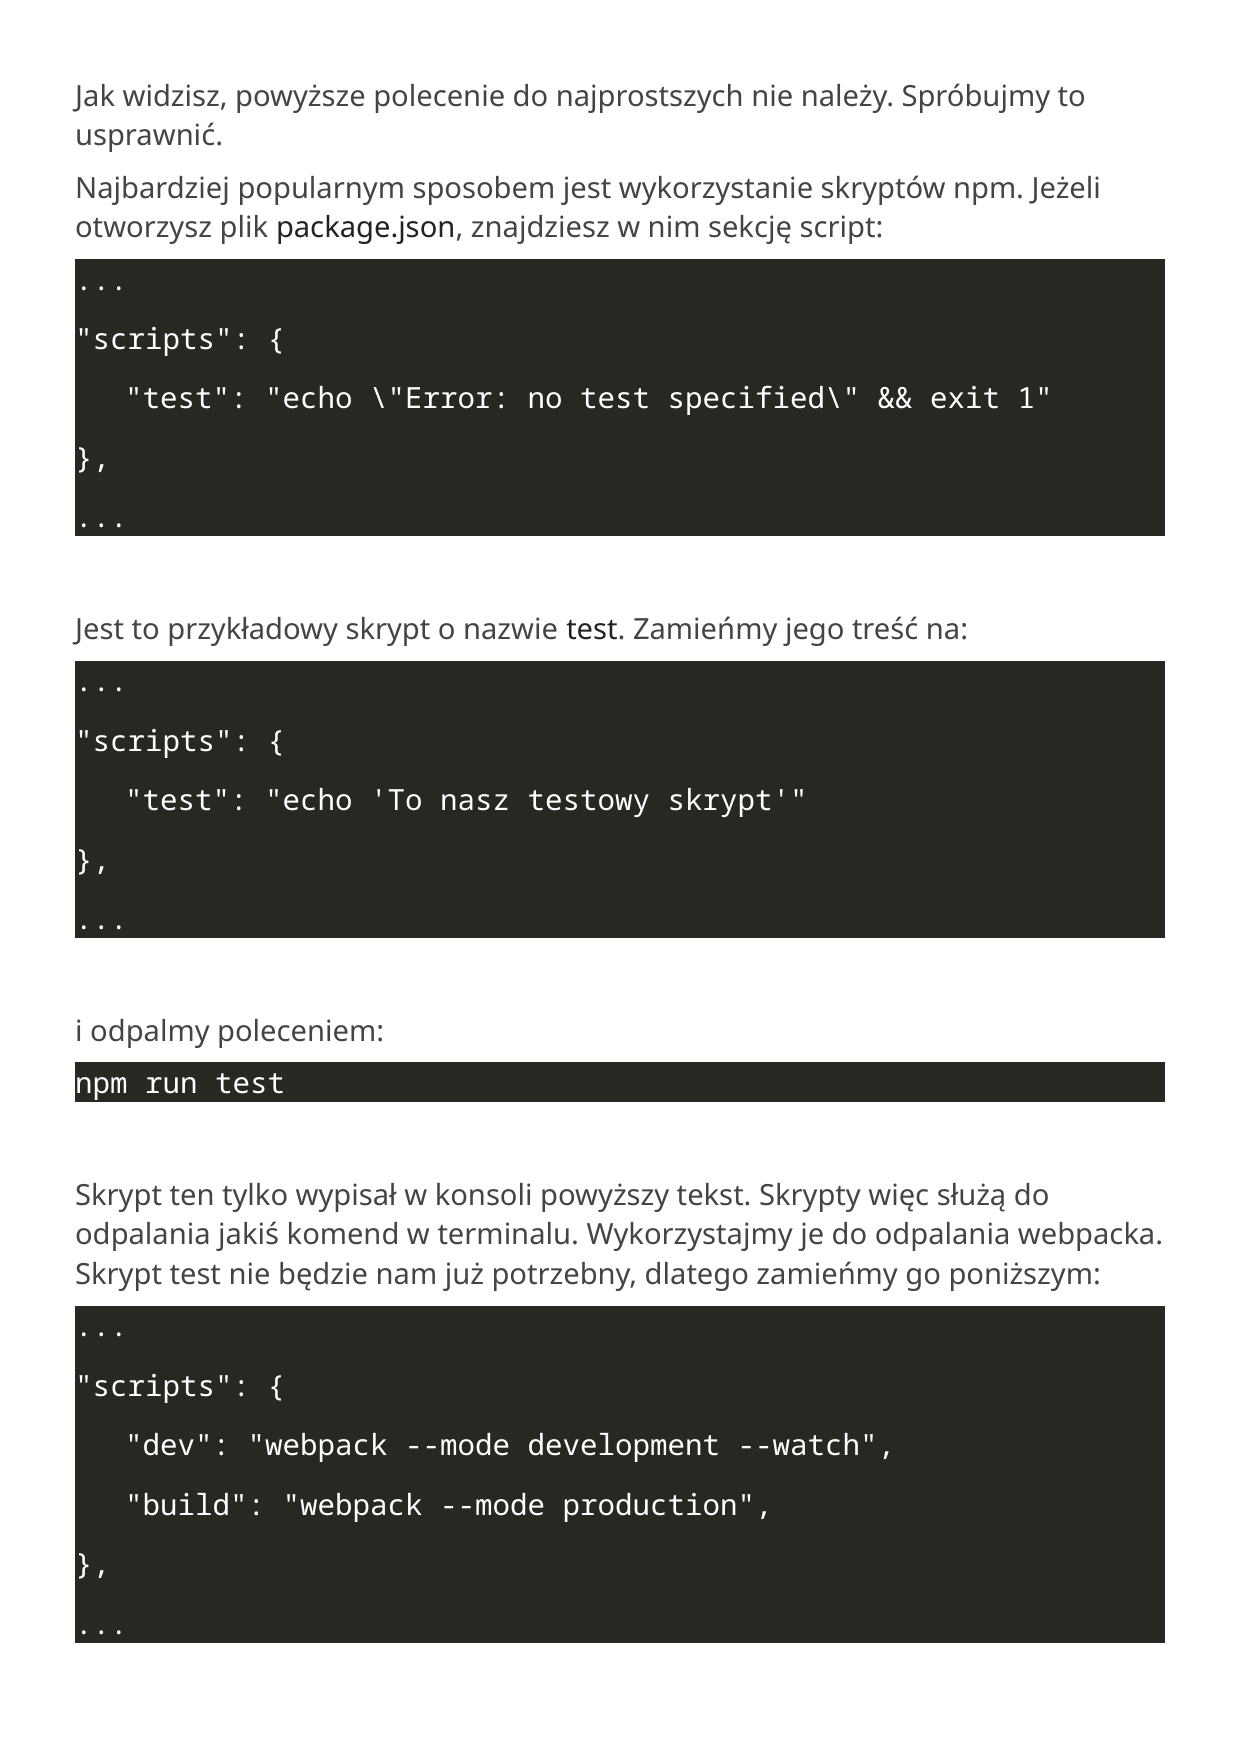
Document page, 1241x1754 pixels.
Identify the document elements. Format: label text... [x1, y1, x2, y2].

text Jak widzisz, powyższe polecenie do najprostszych nie należy. Spróbujmy to usprawnić. [75, 75, 1165, 154]
text }, [75, 437, 1165, 477]
text "scripts": { [75, 720, 1165, 760]
text "test": "echo \"Error: no test specified\" && exit 1" [75, 378, 1165, 417]
text ... [75, 497, 1165, 536]
text Najbardziej popularnym sposobem jest wykorzystanie skryptów npm. Jeżeli otworzysz plik package.json, znajdziesz w nim sekcję script: [75, 167, 1165, 246]
text "build": "webpack --mode production", [75, 1484, 1165, 1524]
text ... [75, 661, 1165, 700]
text "test": "echo 'To nasz testowy skrypt'" [75, 779, 1165, 819]
text ... [75, 259, 1165, 298]
text npm run test [75, 1062, 1165, 1102]
text Skrypt ten tylko wypisał w konsoli powyższy tekst. Skrypty więc służą do odpalania jakiś komend w terminalu. Wykorzystajmy je do odpalania webpacka. Skrypt test nie będzie nam już potrzebny, dlatego zamieńmy go poniższym: [75, 1174, 1165, 1293]
text i odpalmy poleceniem: [75, 1010, 1165, 1050]
text Jest to przykładowy skrypt o nazwie test. Zamieńmy jego treść na: [75, 608, 1165, 648]
text ... [75, 1603, 1165, 1643]
text "scripts": { [75, 1365, 1165, 1405]
text ... [75, 898, 1165, 938]
text "dev": "webpack --mode development --watch", [75, 1424, 1165, 1464]
text "scripts": { [75, 318, 1165, 358]
text ... [75, 1306, 1165, 1345]
text }, [75, 1543, 1165, 1583]
text }, [75, 839, 1165, 879]
